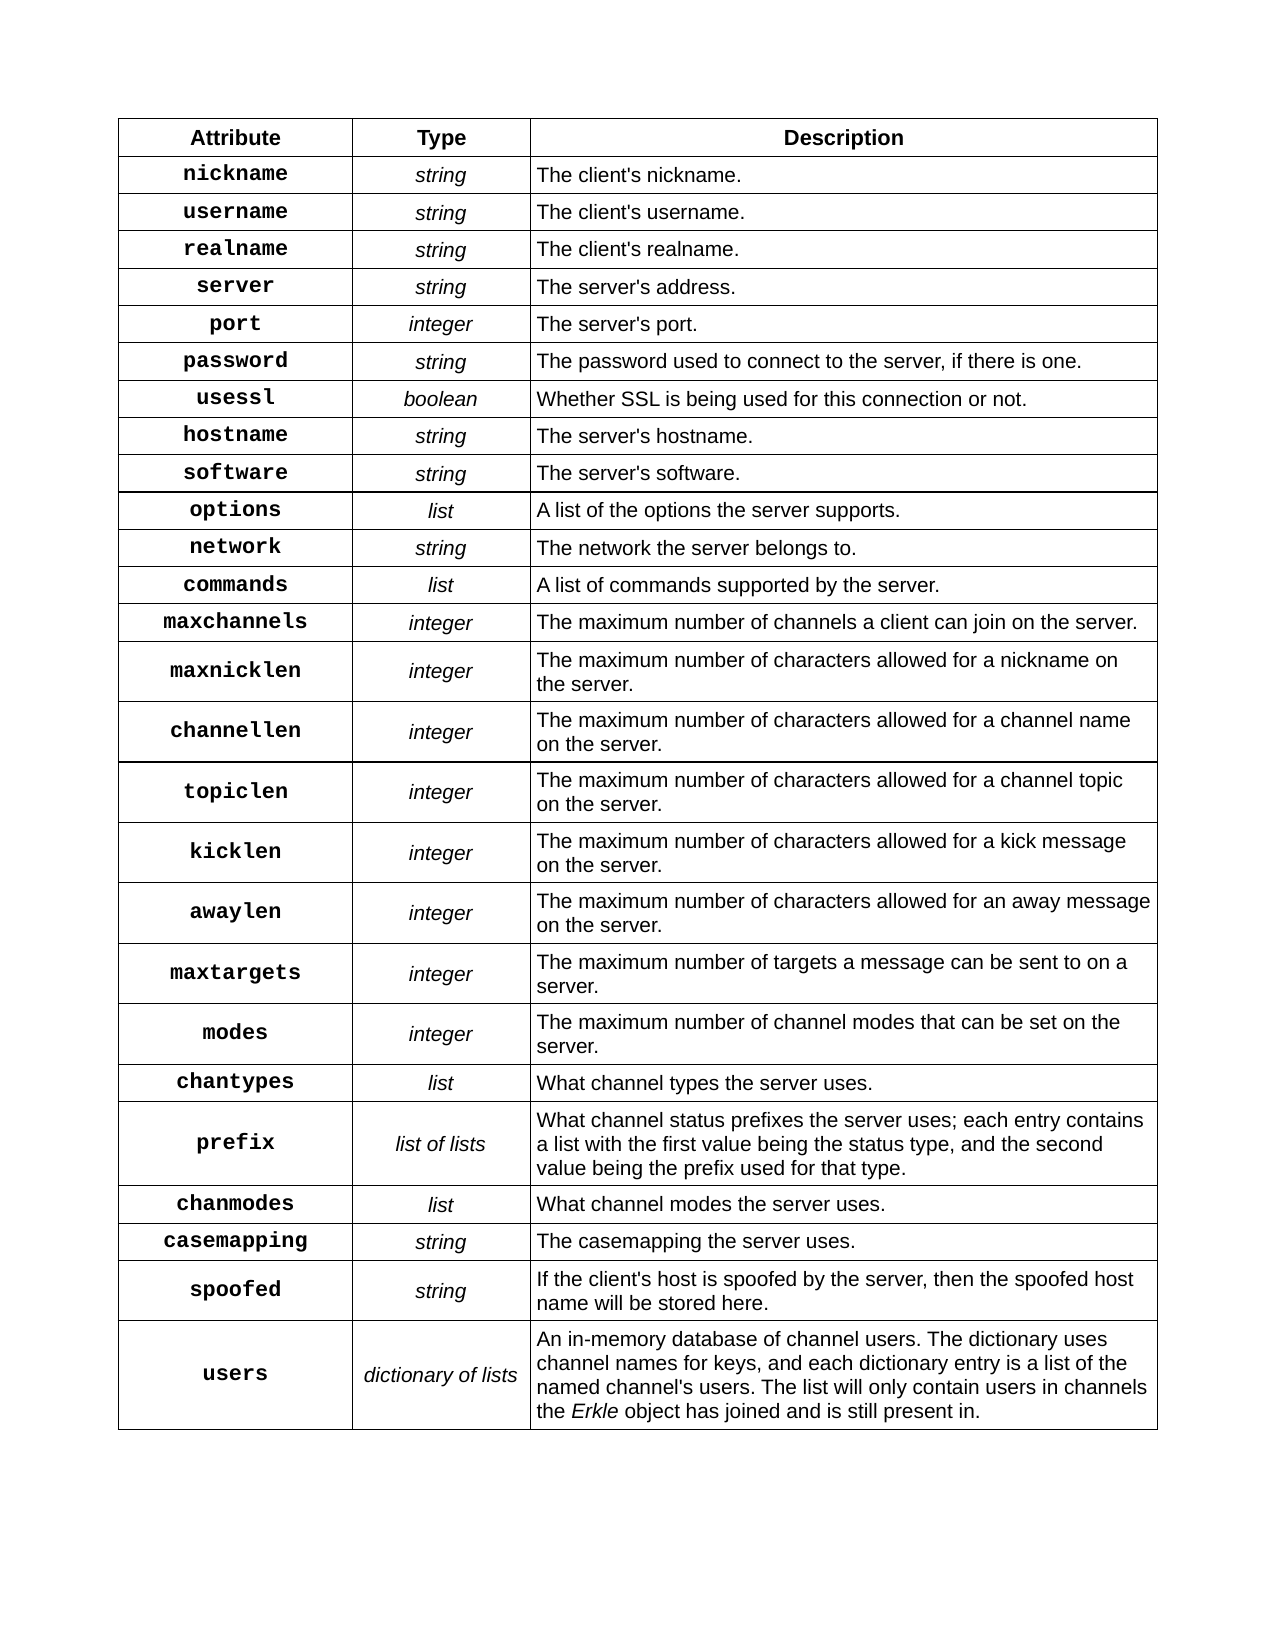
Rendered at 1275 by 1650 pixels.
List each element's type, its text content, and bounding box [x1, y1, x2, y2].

table_cell string [353, 269, 530, 305]
table_header Type [353, 119, 530, 156]
table_cell spoofed [119, 1261, 352, 1320]
table_cell prefix [119, 1102, 352, 1185]
table_cell topiclen [119, 763, 352, 822]
table_cell integer [353, 702, 530, 761]
table_cell string [353, 455, 530, 491]
table_cell The maximum number of targets a message can be sent to on a server. [531, 944, 1157, 1003]
table_cell string [353, 530, 530, 566]
table_cell usessl [119, 381, 352, 417]
table_cell The client's username. [531, 194, 1157, 230]
table_cell What channel modes the server uses. [531, 1186, 1157, 1222]
table_cell chanmodes [119, 1186, 352, 1222]
table_cell integer [353, 1004, 530, 1063]
table_cell network [119, 530, 352, 566]
table_cell list [353, 1186, 530, 1222]
table_cell modes [119, 1004, 352, 1063]
table_cell software [119, 455, 352, 491]
table_cell The client's realname. [531, 231, 1157, 268]
table_cell users [119, 1321, 352, 1428]
table_cell maxchannels [119, 604, 352, 641]
table_header Description [531, 119, 1157, 156]
table_cell string [353, 418, 530, 454]
table_cell string [353, 1261, 530, 1320]
table_cell integer [353, 883, 530, 943]
table_cell awaylen [119, 883, 352, 943]
table_cell Whether SSL is being used for this connection or not. [531, 381, 1157, 417]
table_cell list [353, 1065, 530, 1101]
table_cell What channel status prefixes the server uses; each entry contains a list with the first value being the status type, and the second value being the prefix used for that type. [531, 1102, 1157, 1185]
table_cell string [353, 157, 530, 193]
table_cell The server's hostname. [531, 418, 1157, 454]
table_cell The maximum number of characters allowed for a kick message on the server. [531, 823, 1157, 882]
table_cell server [119, 269, 352, 305]
table_cell nickname [119, 157, 352, 193]
table_cell options [119, 493, 352, 529]
table_cell username [119, 194, 352, 230]
table_cell list [353, 493, 530, 529]
table_cell list [353, 567, 530, 603]
table_cell password [119, 343, 352, 379]
table_cell string [353, 1224, 530, 1260]
table_cell An in-memory database of channel users. The dictionary uses channel names for keys, and each dictionary entry is a list of the named channel's users. The list will only contain users in channels the Erkle object has joined and is still present in. [531, 1321, 1157, 1428]
table_cell A list of commands supported by the server. [531, 567, 1157, 603]
table_cell realname [119, 231, 352, 268]
table_cell list of lists [353, 1102, 530, 1185]
table_cell maxtargets [119, 944, 352, 1003]
table_cell channellen [119, 702, 352, 761]
table_cell casemapping [119, 1224, 352, 1260]
table_cell integer [353, 763, 530, 822]
table_cell kicklen [119, 823, 352, 882]
table_cell The maximum number of channel modes that can be set on the server. [531, 1004, 1157, 1063]
table_cell hostname [119, 418, 352, 454]
table_cell maxnicklen [119, 642, 352, 701]
table_cell integer [353, 604, 530, 641]
table_cell The password used to connect to the server, if there is one. [531, 343, 1157, 379]
table_cell integer [353, 642, 530, 701]
table_cell The maximum number of characters allowed for a channel name on the server. [531, 702, 1157, 761]
table_cell The server's port. [531, 306, 1157, 342]
table_cell The casemapping the server uses. [531, 1224, 1157, 1260]
table_cell What channel types the server uses. [531, 1065, 1157, 1101]
table_cell integer [353, 944, 530, 1003]
table_cell commands [119, 567, 352, 603]
table_cell The maximum number of channels a client can join on the server. [531, 604, 1157, 641]
table_cell The server's software. [531, 455, 1157, 491]
table_cell The server's address. [531, 269, 1157, 305]
table_cell The network the server belongs to. [531, 530, 1157, 566]
table_cell The maximum number of characters allowed for a channel topic on the server. [531, 763, 1157, 822]
table_cell chantypes [119, 1065, 352, 1101]
table_cell A list of the options the server supports. [531, 493, 1157, 529]
table_cell string [353, 343, 530, 379]
table_cell boolean [353, 381, 530, 417]
table_cell port [119, 306, 352, 342]
table_cell integer [353, 306, 530, 342]
table_cell The maximum number of characters allowed for an away message on the server. [531, 883, 1157, 943]
table_cell string [353, 231, 530, 268]
table_cell dictionary of lists [353, 1321, 530, 1428]
table_header Attribute [119, 119, 352, 156]
table_cell The maximum number of characters allowed for a nickname on the server. [531, 642, 1157, 701]
table_cell integer [353, 823, 530, 882]
table_cell string [353, 194, 530, 230]
table_cell If the client's host is spoofed by the server, then the spoofed host name will be stored here. [531, 1261, 1157, 1320]
table_cell The client's nickname. [531, 157, 1157, 193]
